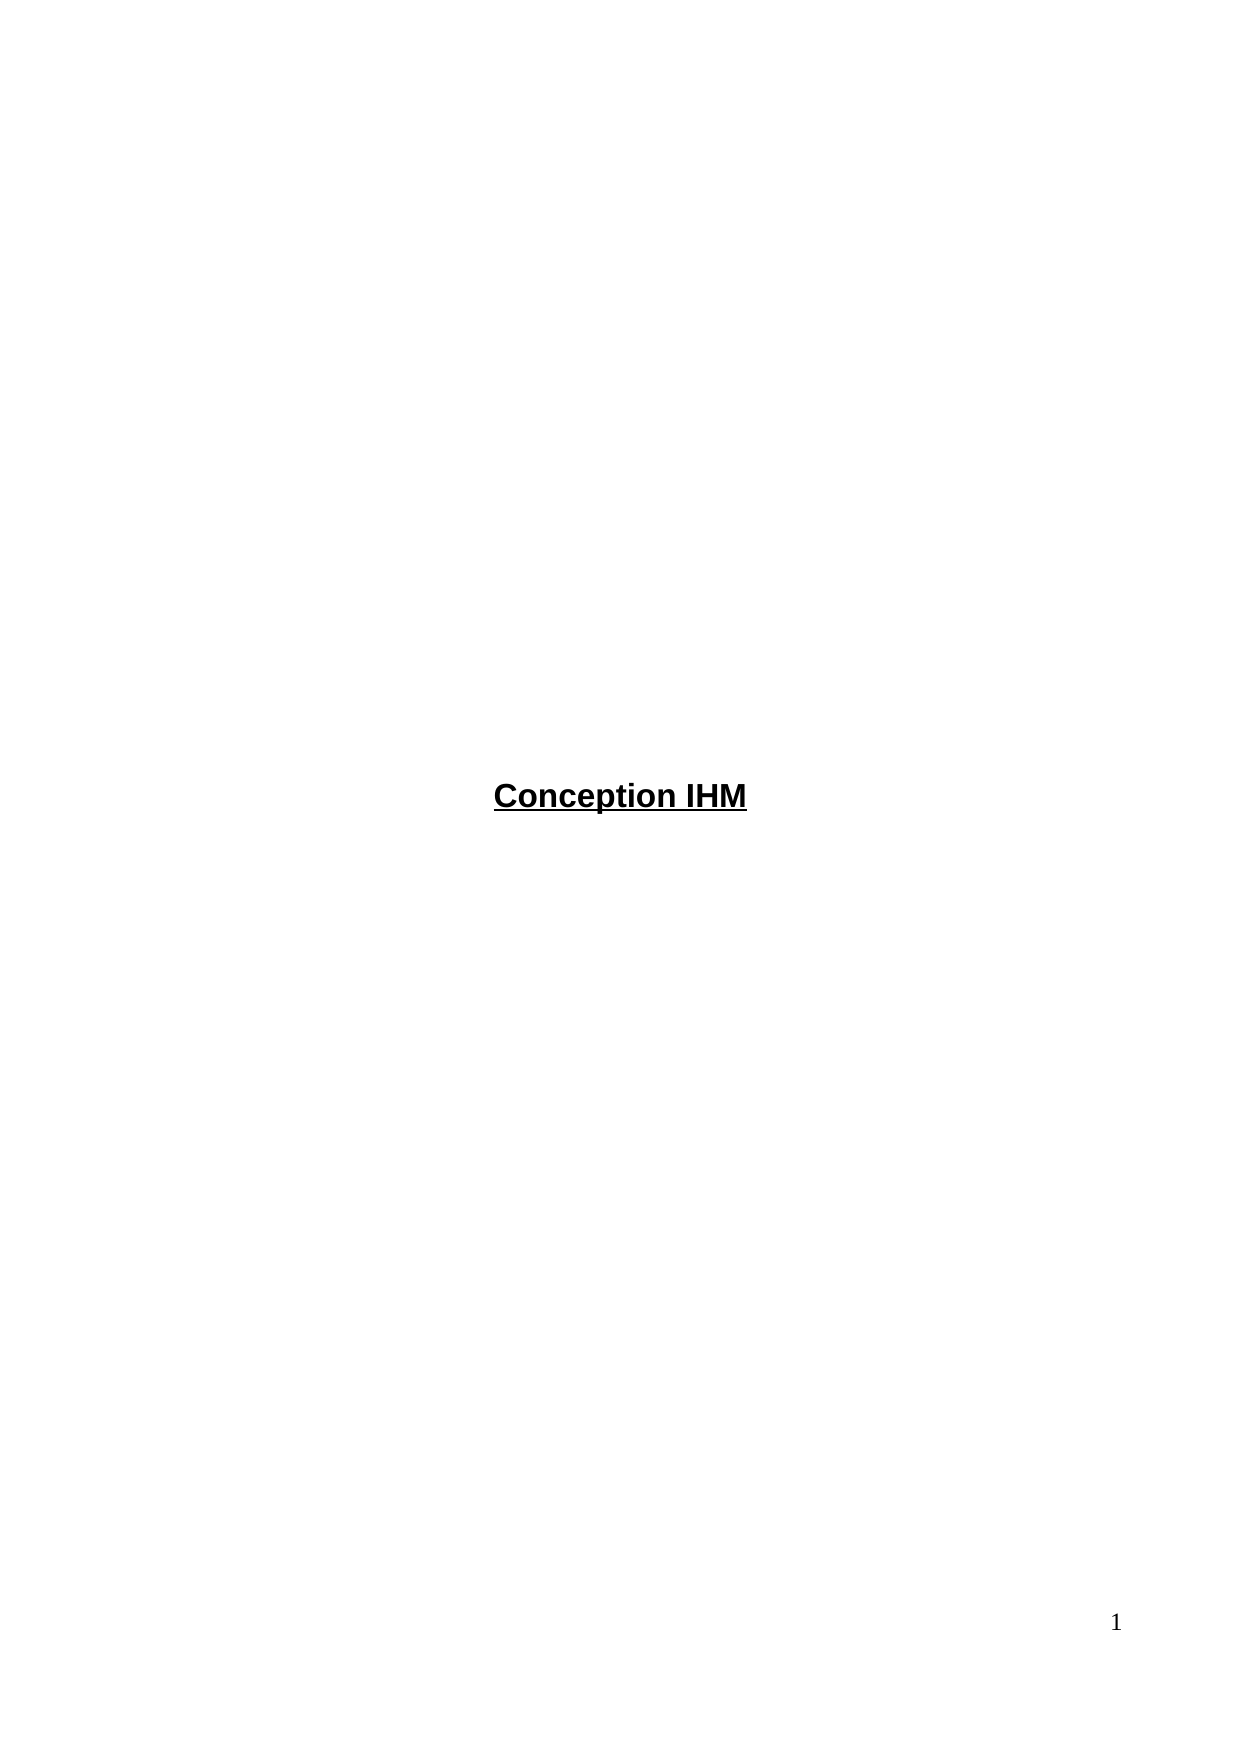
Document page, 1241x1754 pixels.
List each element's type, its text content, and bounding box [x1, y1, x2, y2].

subtitle Conception IHM [118, 776, 1122, 814]
